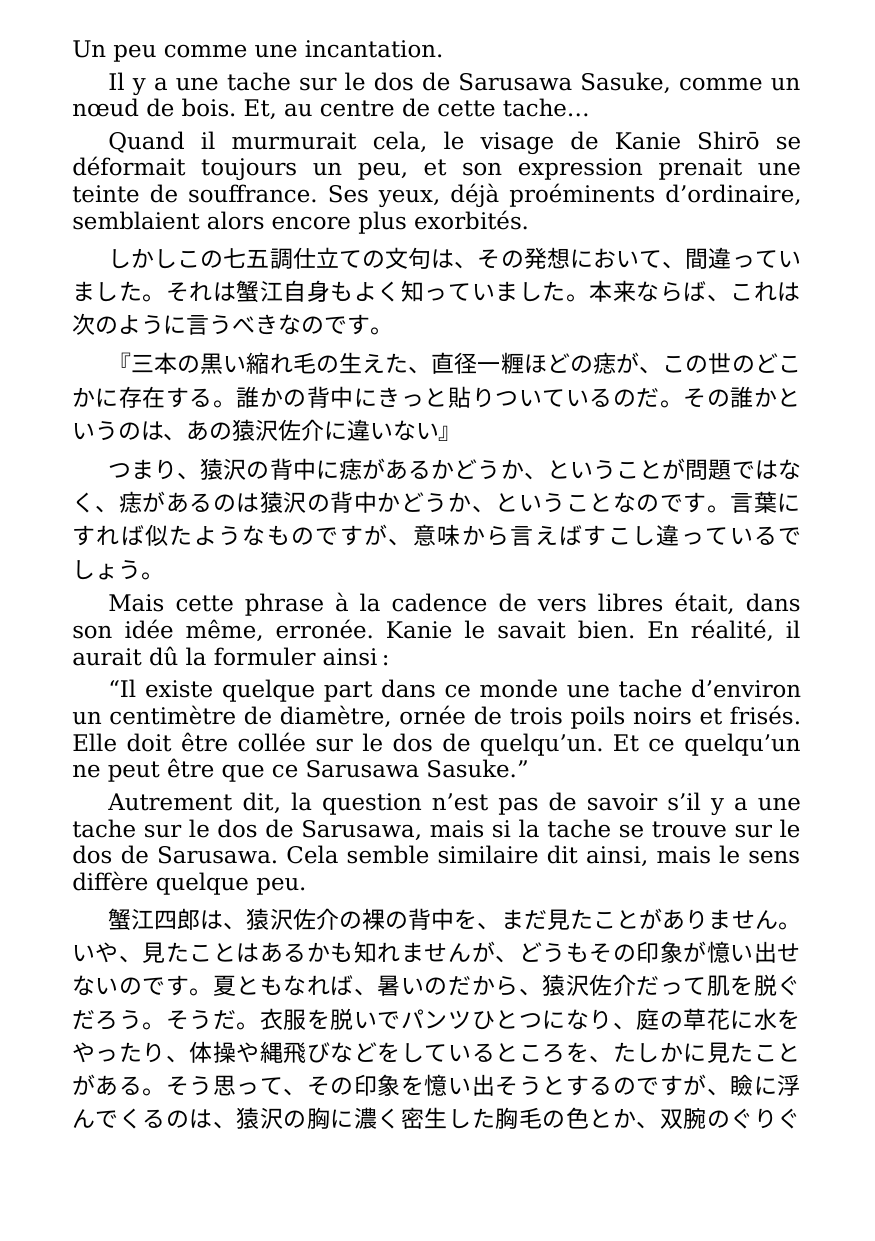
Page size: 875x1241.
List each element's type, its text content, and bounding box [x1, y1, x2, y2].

text “Il existe quelque part dans ce monde une tache d’environ un centimètre de diamètre, ornée de trois poils noirs et frisés. Elle doit être collée sur le dos de quelqu’un. Et ce quelqu’un ne peut être que ce Sarusawa Sasuke.” [72, 677, 802, 783]
text しかしこの七五調仕立ての文句は、その発想において、間違っていました。それは蟹江自身もよく知っていました。本来ならば、これは次のように言うべきなのです。 [72, 241, 802, 340]
text 蟹江四郎は、猿沢佐介の裸の背中を、まだ見たことがありません。いや、見たことはあるかも知れませんが、どうもその印象が憶い出せないのです。夏ともなれば、暑いのだから、猿沢佐介だって肌を脱ぐだろう。そうだ。衣服を脱いでパンツひとつになり、庭の草花に水をやったり、体操や縄飛びなどをしているところを、たしかに見たことがある。そう思って、その印象を憶い出そうとするのですが、瞼に浮んでくるのは、猿沢の胸に濃く密生した胸毛の色とか、双腕のぐりぐ [72, 902, 802, 1134]
text Un peu comme une incantation. [72, 36, 802, 63]
text つまり、猿沢の背中に痣があるかどうか、ということが問題ではなく、痣があるのは猿沢の背中かどうか、ということなのです。言葉にすれば似たようなものですが、意味から言えばすこし違っているでしょう。 [72, 452, 802, 585]
text Mais cette phrase à la cadence de vers libres était, dans son idée même, erronée. Kanie le savait bien. En réalité, il aurait dû la formuler ainsi : [72, 591, 802, 671]
text Autrement dit, la question n’est pas de savoir s’il y a une tache sur le dos de Sarusawa, mais si la tache se trouve sur le dos de Sarusawa. Cela semble similaire dit ainsi, mais le sens diffère quelque peu. [72, 789, 802, 896]
text Il y a une tache sur le dos de Sarusawa Sasuke, comme un nœud de bois. Et, au centre de cette tache… [72, 69, 802, 122]
text Quand il murmurait cela, le visage de Kanie Shirō se déformait toujours un peu, et son expression prenait une teinte de souffrance. Ses yeux, déjà proéminents d’ordinaire, semblaient alors encore plus exorbités. [72, 128, 802, 234]
text 『三本の黒い縮れ毛の生えた、直径一糎ほどの痣が、この世のどこかに存在する。誰かの背中にきっと貼りついているのだ。その誰かというのは、あの猿沢佐介に違いない』 [72, 346, 802, 446]
